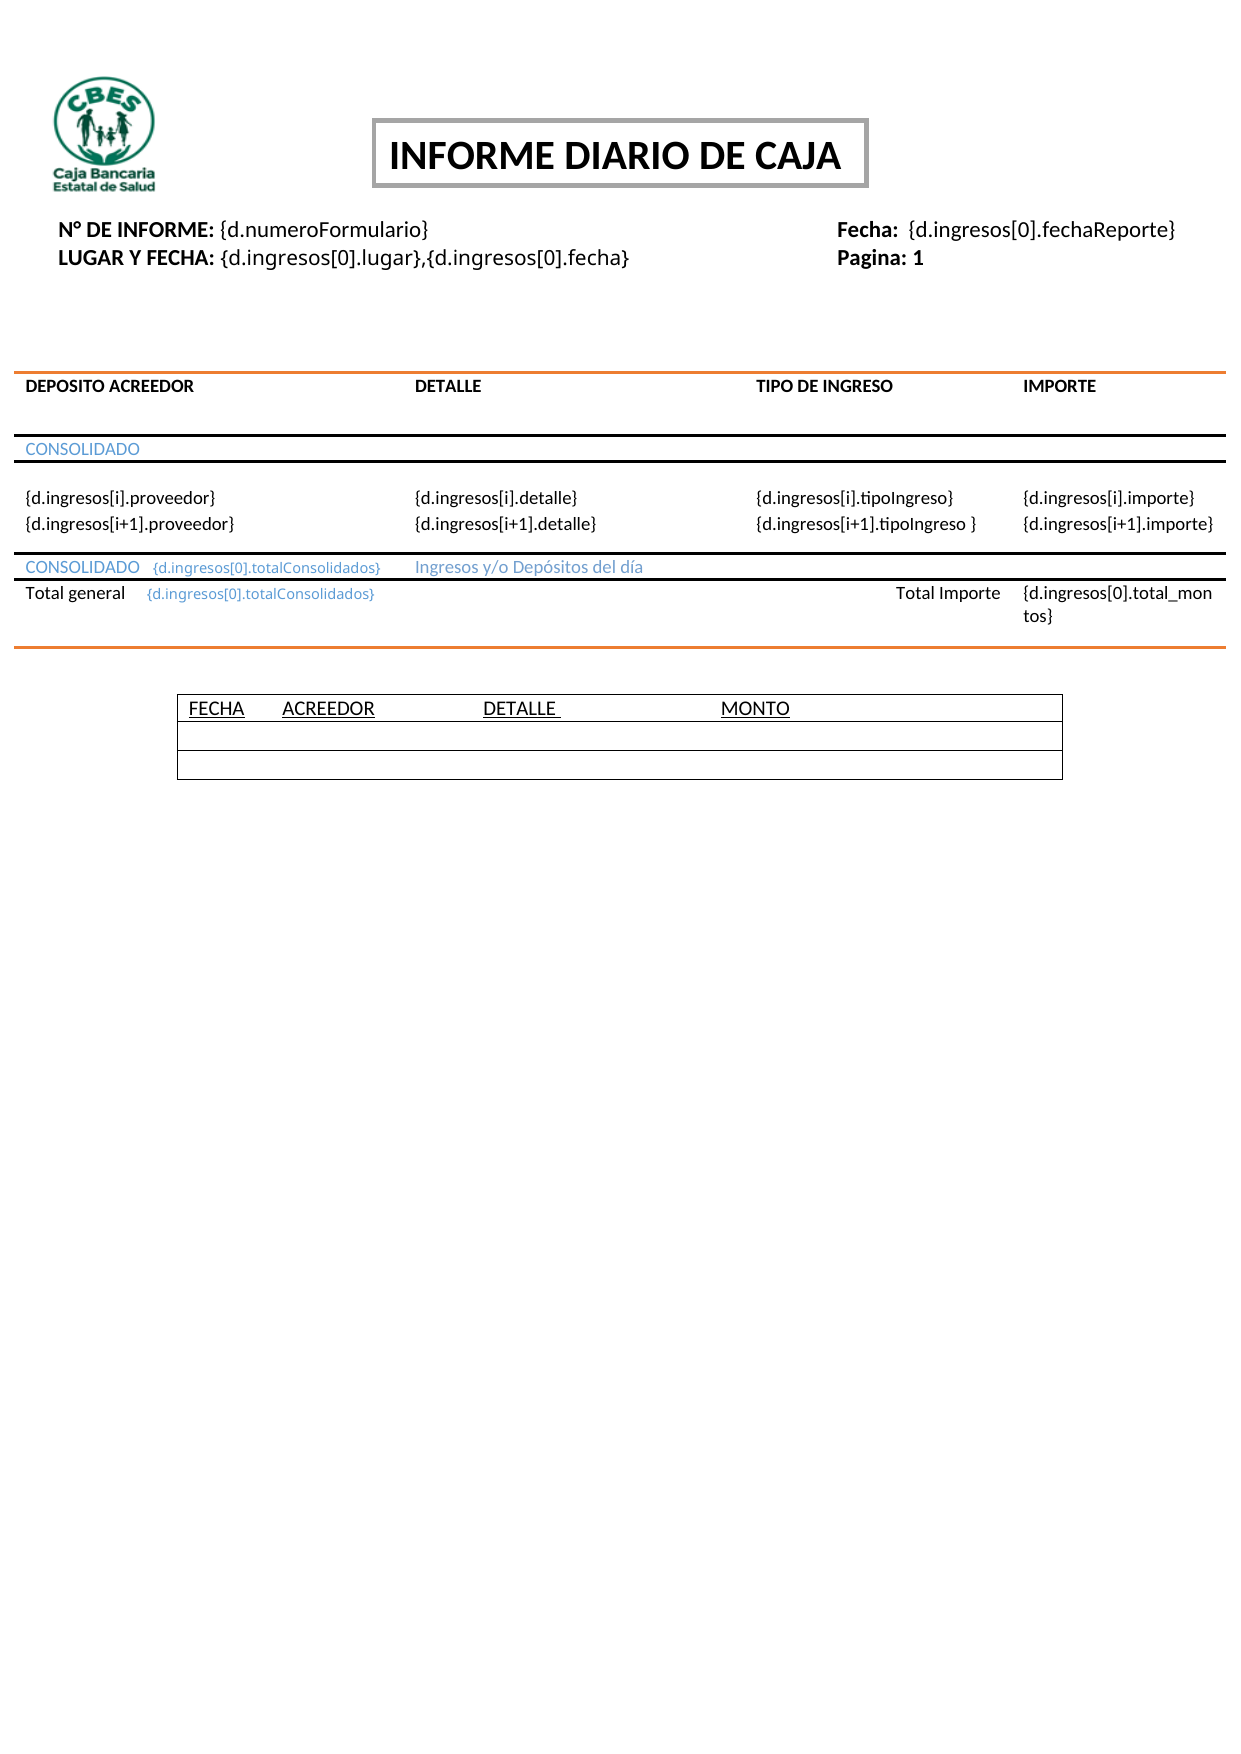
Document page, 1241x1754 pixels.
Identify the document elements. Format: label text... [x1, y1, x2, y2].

table_header IMPORTE [1012, 374, 1226, 434]
table_cell {d.ingresos[i+1].importe} [1012, 512, 1226, 552]
picture [49, 75, 156, 194]
table_cell {d.ingresos[i].tipoIngreso} [745, 463, 1012, 509]
table_cell {d.ingresos[0].total_montos} [1012, 581, 1226, 646]
table_header DETALLE [404, 374, 745, 434]
table_cell [1012, 437, 1226, 460]
table_cell {d.ingresos[i].detalle} [404, 463, 745, 509]
table_header FECHA ACREEDOR DETALLE MONTO [178, 695, 1062, 721]
table_cell {d.ingresos[i].importe} [1012, 463, 1226, 509]
table_cell {d.ingresos[i+1].proveedor} [14, 512, 403, 552]
table_cell Total Importe [745, 581, 1012, 646]
table_cell {d.ingresos[i].proveedor} [14, 463, 403, 509]
table_cell Ingresos y/o Depósitos del día [404, 555, 745, 578]
table_cell Total general {d.ingresos[0].totalConsolidados} [14, 581, 403, 646]
table_cell [1012, 555, 1226, 578]
table_cell [745, 555, 1012, 578]
table_cell {d.ingresos[i+1].tipoIngreso } [745, 512, 1012, 552]
table_cell [404, 581, 745, 646]
table_cell CONSOLIDADO [14, 437, 403, 460]
table_header DEPOSITO ACREEDOR [14, 374, 403, 434]
table_cell CONSOLIDADO {d.ingresos[0].totalConsolidados} [14, 555, 403, 578]
table_cell [178, 751, 1062, 779]
table_header TIPO DE INGRESO [745, 374, 1012, 434]
table_cell [745, 437, 1012, 460]
table_cell {d.ingresos[i+1].detalle} [404, 512, 745, 552]
table_cell [178, 722, 1062, 750]
table_cell [404, 437, 745, 460]
